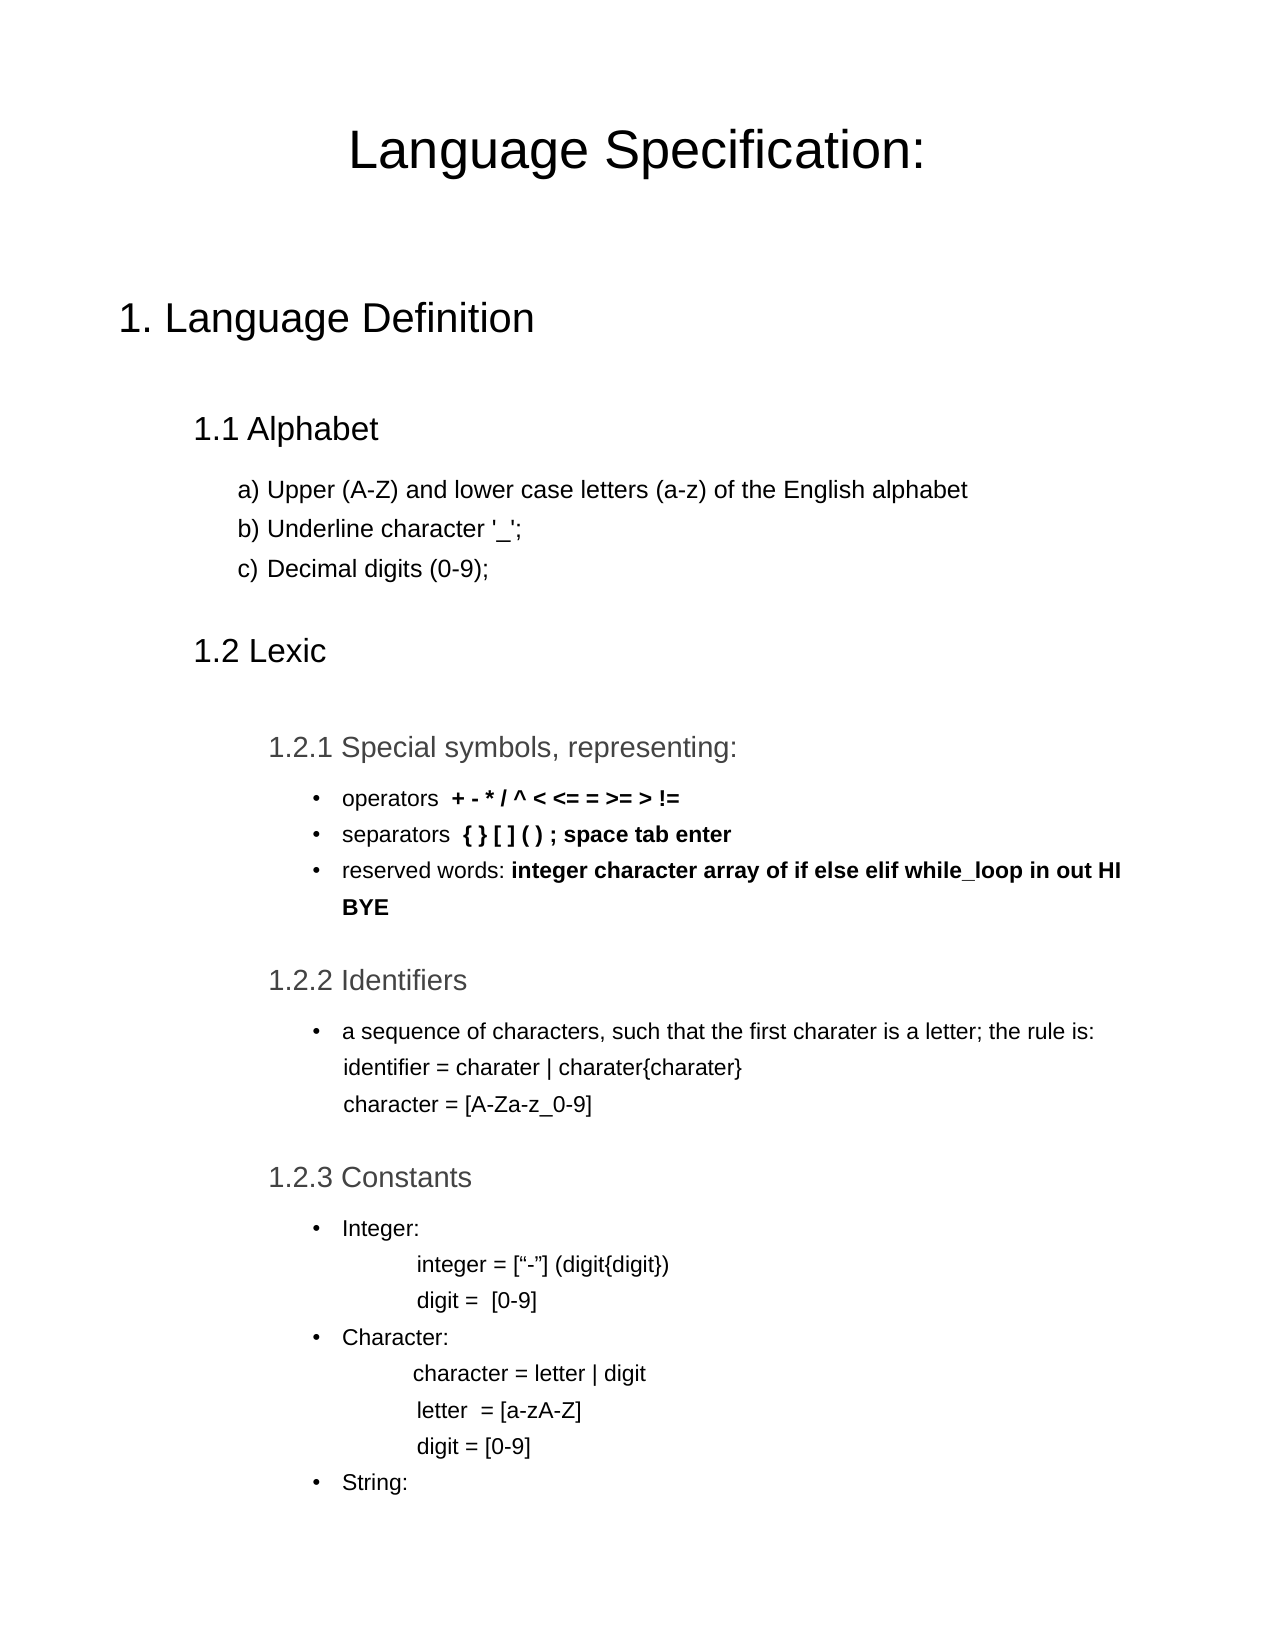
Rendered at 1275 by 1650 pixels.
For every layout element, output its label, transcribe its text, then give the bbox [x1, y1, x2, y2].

list reserved words: integer character array of if else elif while_loop in out HI BYE [312, 857, 1157, 920]
list Underline character '_'; [237, 514, 1157, 543]
list Character: [312, 1324, 1157, 1350]
list Decimal digits (0-9); [237, 554, 1157, 583]
subtitle 1.2.3 Constants [268, 1160, 1157, 1194]
text character = [A-Za-z_0-9] [343, 1091, 1157, 1117]
subtitle 1.2.1 Special symbols, representing: [268, 730, 1157, 763]
text Language Specification: [118, 118, 1157, 180]
list Upper (A-Z) and lower case letters (a-z) of the English alphabet [237, 475, 1157, 503]
text digit = [0-9] [343, 1433, 1157, 1459]
list operators + - * / ^ < <= = >= > != [312, 784, 1157, 811]
list Integer: [312, 1215, 1157, 1241]
list separators { } [ ] ( ) ; space tab enter [312, 821, 1157, 847]
subtitle 1. Language Definition [118, 293, 1157, 341]
text integer = [“-”] (digit{digit}) [343, 1251, 1157, 1277]
subtitle 1.2.2 Identifiers [268, 963, 1157, 997]
list character = letter | digit [383, 1360, 1157, 1387]
text digit = [0-9] [343, 1287, 1157, 1314]
subtitle 1.1 Alphabet [193, 409, 1157, 448]
subtitle 1.2 Lexic [193, 631, 1157, 669]
text letter = [a-zA-Z] [343, 1397, 1157, 1423]
list a sequence of characters, such that the first charater is a letter; the rule is: [312, 1018, 1157, 1044]
list String: [312, 1469, 1157, 1496]
text identifier = charater | charater{charater} [343, 1054, 1157, 1081]
